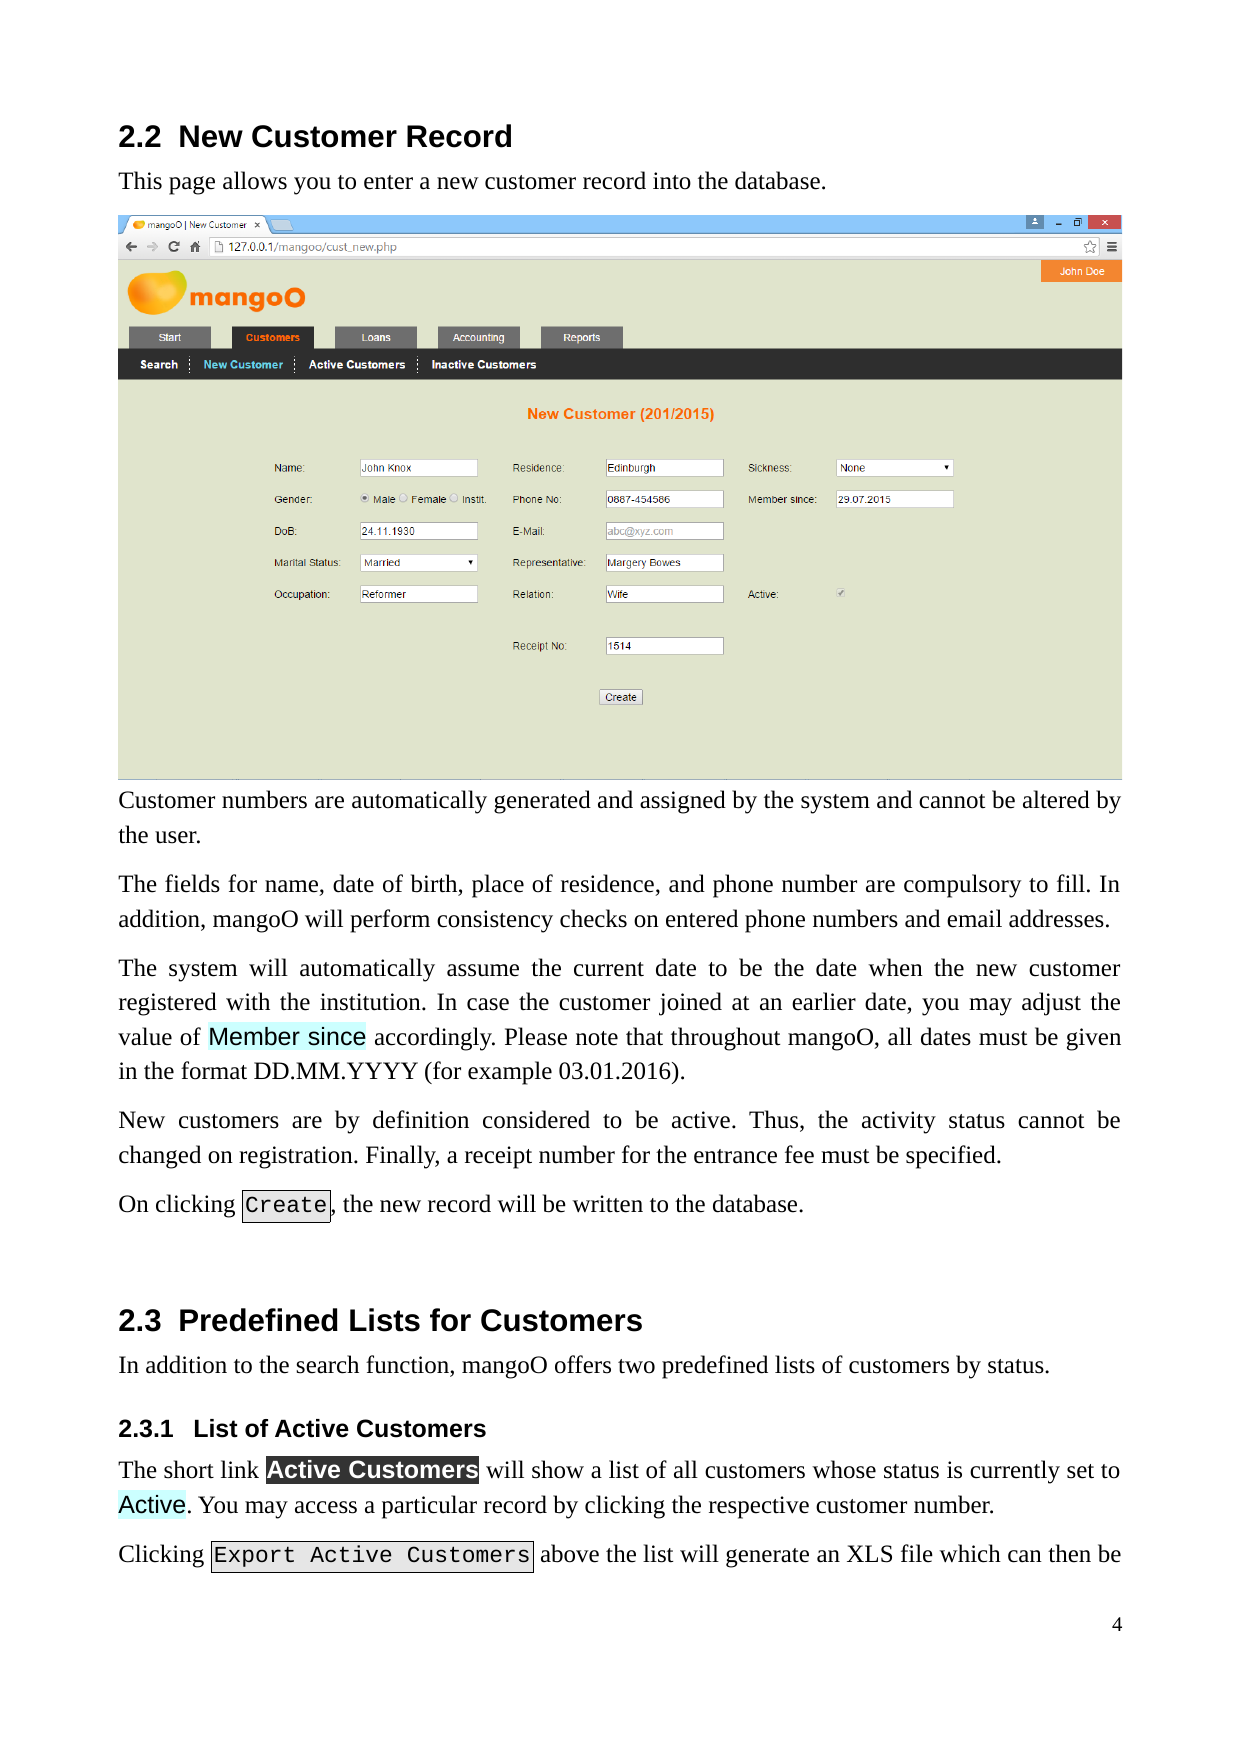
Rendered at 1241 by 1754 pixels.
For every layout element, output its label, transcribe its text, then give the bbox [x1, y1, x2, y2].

subtitle New Customer Record [118, 118, 1122, 154]
text The short link Active Customers will show a list of all customers whose status is currently set to Active. You may access a particular record by clicking the respective customer number. [118, 1456, 1122, 1519]
text Clicking Export Active Customers above the list will generate an XLS file which can then be [118, 1539, 1122, 1572]
text This page allows you to enter a new customer record into the database. [118, 166, 1122, 195]
picture [118, 215, 1123, 780]
text Customer numbers are automatically generated and assigned by the system and cannot be altered by the user. [118, 780, 1122, 849]
text On clicking Create, the new record will be written to the database. [118, 1189, 1122, 1222]
text The fields for name, date of birth, place of residence, and phone number are compulsory to fill. In addition, mangoO will perform consistency checks on entered phone numbers and email addresses. [118, 869, 1122, 932]
text In addition to the search function, mangoO offers two predefined lists of customers by status. [118, 1351, 1122, 1379]
subtitle List of Active Customers [118, 1414, 1122, 1443]
text The system will automatically assume the current date to be the date when the new customer registered with the institution. In case the customer joined at an earlier date, you may adjust the value of Member since accordingly. Please note that throughout mangoO, all dates must be given in the format DD.MM.YYYY (for example 03.01.2016). [118, 953, 1122, 1085]
text New customers are by definition considered to be active. Thus, the activity status cannot be changed on registration. Finally, a receipt number for the entrance fee must be specified. [118, 1105, 1122, 1168]
subtitle Predefined Lists for Customers [118, 1302, 1122, 1338]
